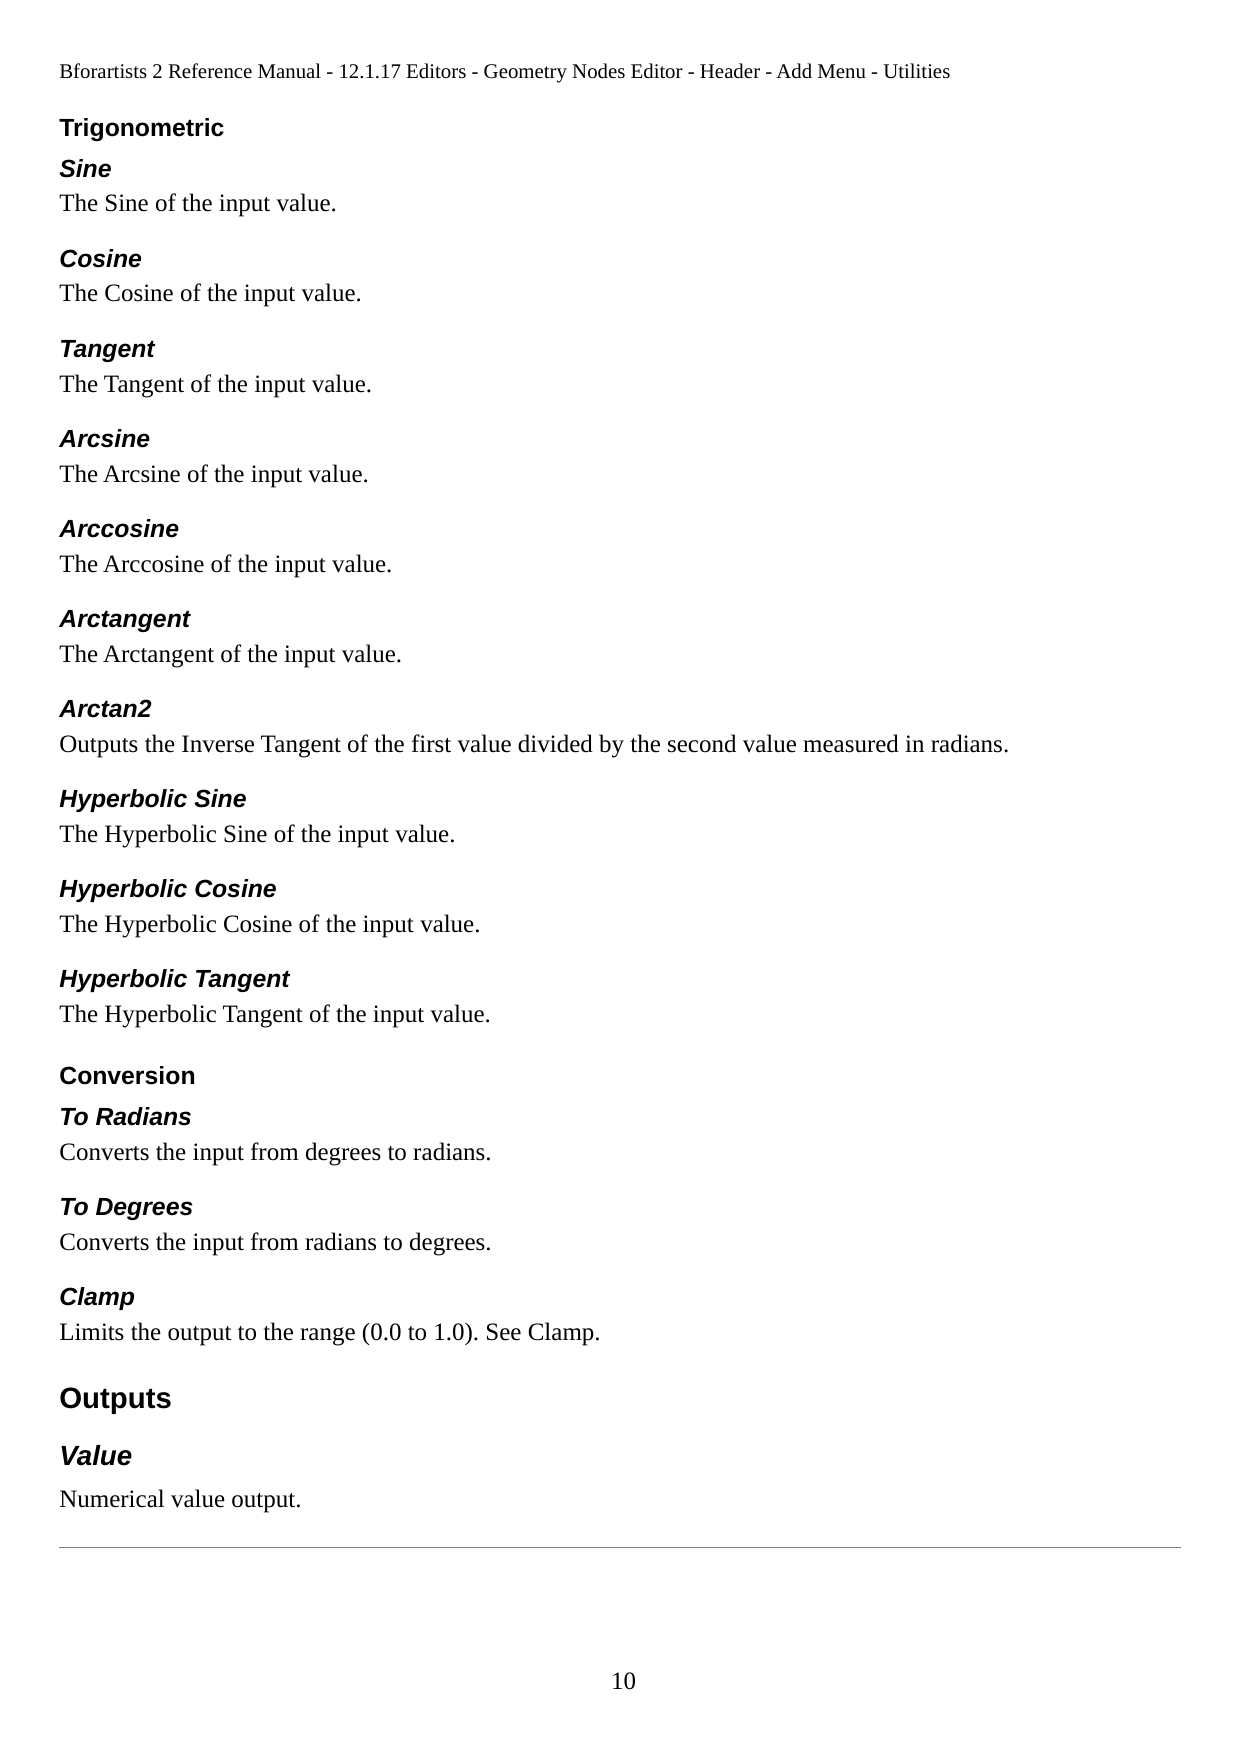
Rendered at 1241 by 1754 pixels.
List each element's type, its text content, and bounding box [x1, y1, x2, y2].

text The Hyperbolic Sine of the input value. [59, 819, 1181, 848]
subtitle Conversion [59, 1061, 1181, 1089]
subtitle Sine [59, 154, 1181, 182]
text Limits the output to the range (0.0 to 1.0). See Clamp. [59, 1317, 1181, 1346]
subtitle Arctangent [59, 604, 1181, 633]
subtitle Arccosine [59, 514, 1181, 543]
subtitle Cosine [59, 244, 1181, 272]
text The Arctangent of the input value. [59, 639, 1181, 668]
subtitle To Degrees [59, 1192, 1181, 1221]
text Converts the input from degrees to radians. [59, 1137, 1181, 1166]
subtitle To Radians [59, 1102, 1181, 1131]
text The Tangent of the input value. [59, 369, 1181, 397]
text The Hyperbolic Tangent of the input value. [59, 999, 1181, 1028]
subtitle Arctan2 [59, 694, 1181, 723]
text The Arcsine of the input value. [59, 459, 1181, 487]
text The Cosine of the input value. [59, 278, 1181, 307]
subtitle Hyperbolic Sine [59, 784, 1181, 813]
subtitle Clamp [59, 1282, 1181, 1311]
text Numerical value output. [59, 1484, 1181, 1512]
text The Arccosine of the input value. [59, 549, 1181, 578]
text The Hyperbolic Cosine of the input value. [59, 909, 1181, 938]
subtitle Hyperbolic Cosine [59, 874, 1181, 903]
text Converts the input from radians to degrees. [59, 1227, 1181, 1256]
subtitle Arcsine [59, 424, 1181, 452]
subtitle Value [59, 1439, 1181, 1471]
text The Sine of the input value. [59, 188, 1181, 217]
text Outputs the Inverse Tangent of the first value divided by the second value measured in radians. [59, 729, 1181, 758]
subtitle Hyperbolic Tangent [59, 964, 1181, 993]
subtitle Trigonometric [59, 113, 1181, 141]
subtitle Outputs [59, 1381, 1181, 1414]
subtitle Tangent [59, 334, 1181, 362]
